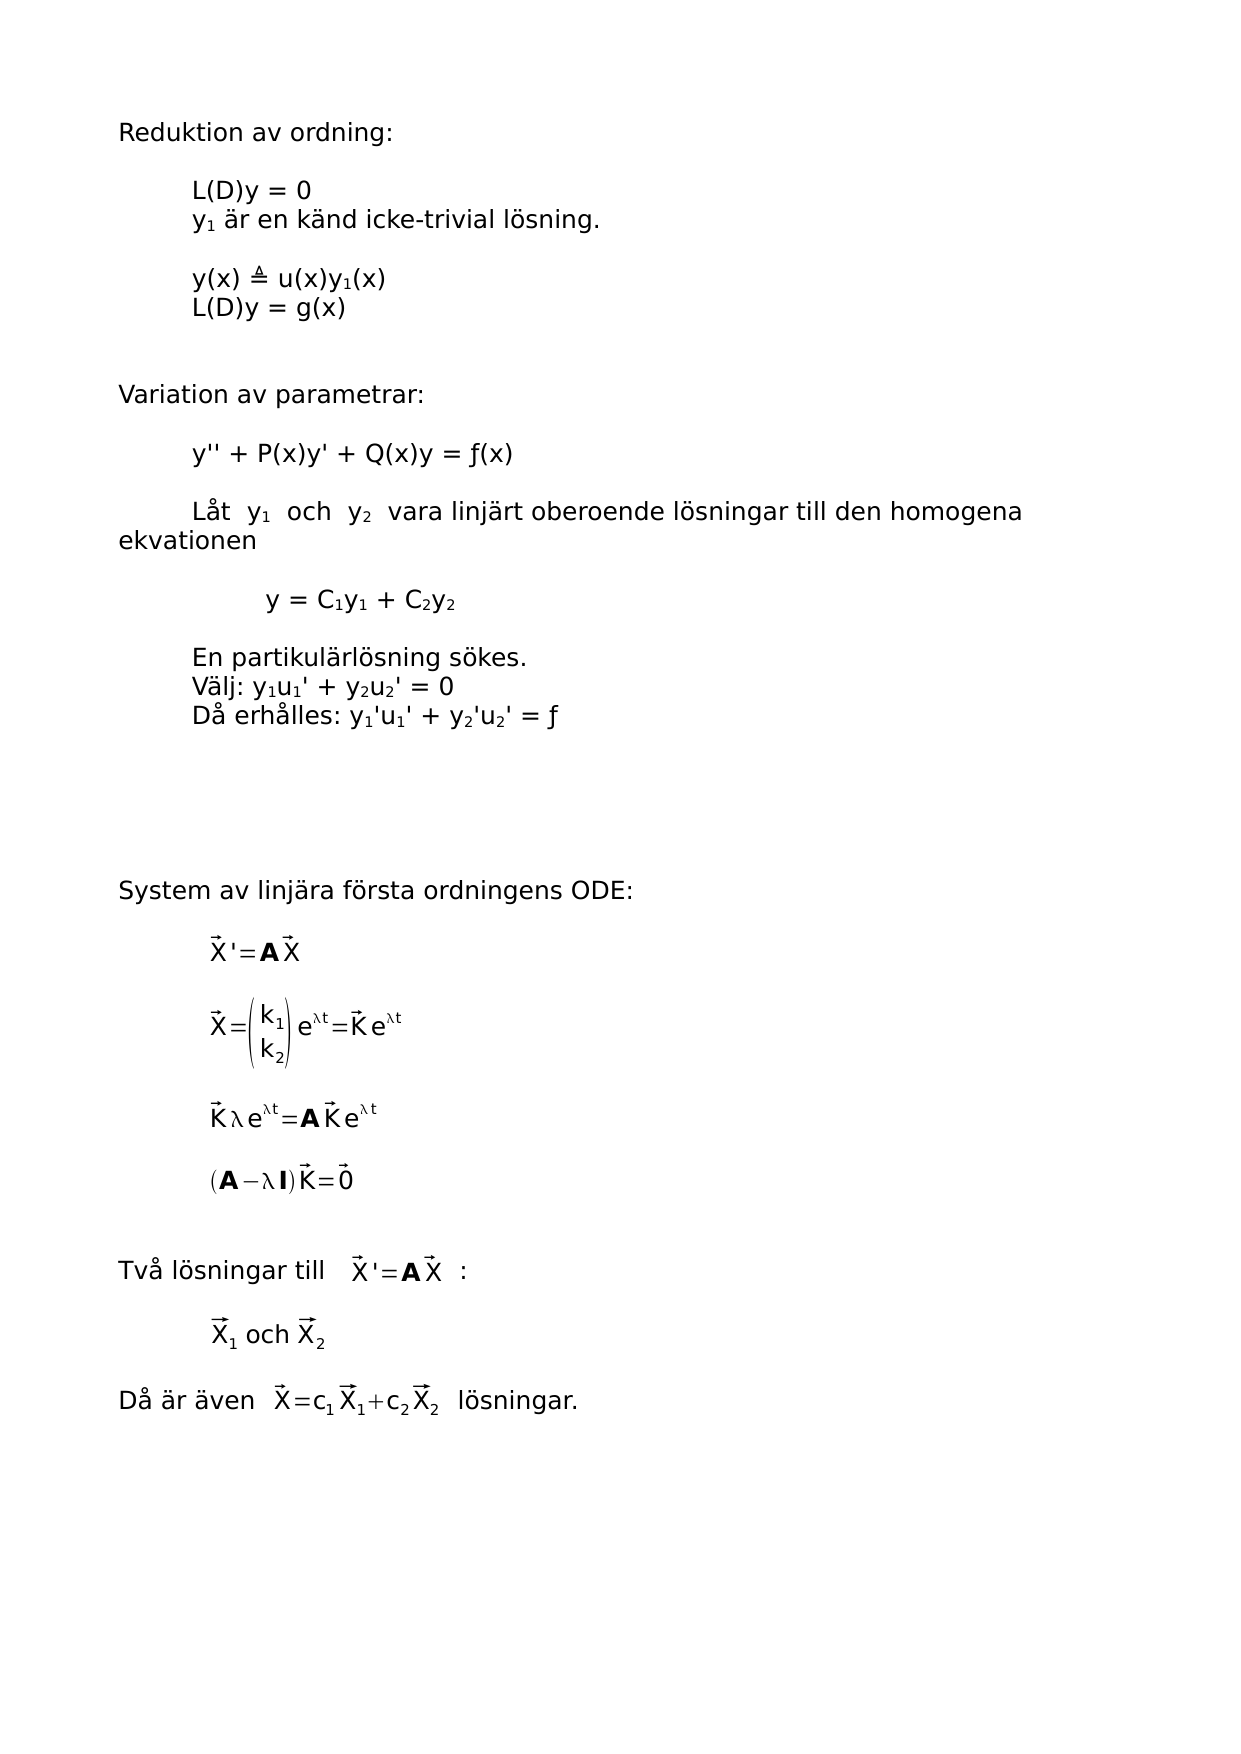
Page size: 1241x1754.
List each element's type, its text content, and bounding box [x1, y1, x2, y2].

text Två lösningar till : [118, 1254, 1122, 1287]
text En partikulärlösning sökes. [118, 643, 1122, 672]
text Låt y1 och y2 vara linjärt oberoende lösningar till den homogena ekvationen [118, 497, 1122, 556]
text L(D)y = g(x) [118, 293, 1122, 322]
text Då erhålles: y1'u1' + y2'u2' = ƒ [118, 701, 1122, 731]
text Variation av parametrar: [118, 381, 1122, 410]
text y(x) ≜ u(x)y1(x) [118, 264, 1122, 293]
text System av linjära första ordningens ODE: [118, 876, 1122, 906]
text y = C1y1 + C2y2 [118, 585, 1122, 614]
text Då är ävenlösningar. [118, 1383, 1122, 1420]
text L(D)y = 0 [118, 176, 1122, 206]
text y1 är en känd icke-trivial lösning. [118, 206, 1122, 235]
text y'' + P(x)y' + Q(x)y = ƒ(x) [118, 439, 1122, 468]
text Reduktion av ordning: [118, 118, 1122, 147]
text Välj: y1u1' + y2u2' = 0 [118, 672, 1122, 701]
